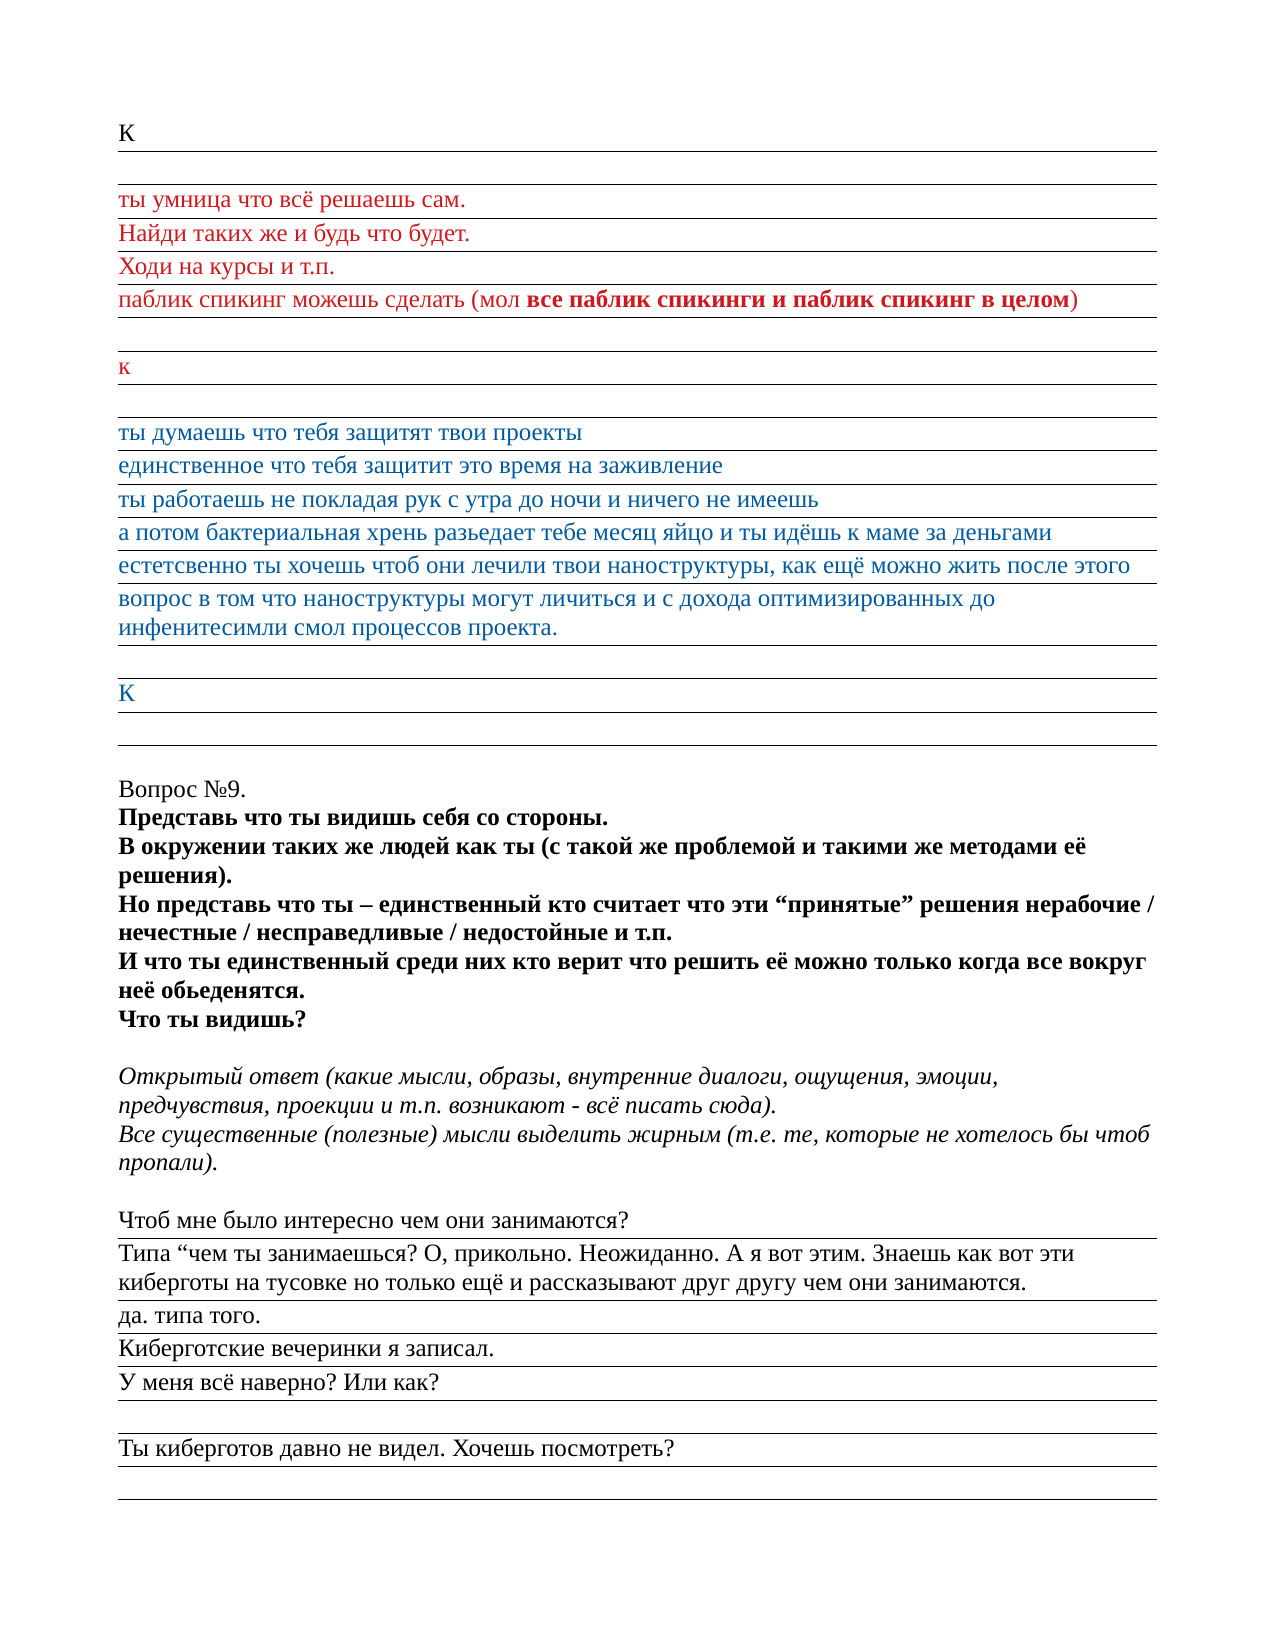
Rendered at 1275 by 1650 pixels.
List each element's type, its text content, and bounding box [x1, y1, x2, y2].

text естетсвенно ты хочешь чтоб они лечили твои наноструктуры, как ещё можно жить после этого [118, 551, 1157, 583]
text Типа “чем ты занимаешься? О, прикольно. Неожиданно. А я вот этим. Знаешь как вот эти киберготы на тусовке но только ещё и рассказывают друг другу чем они занимаются. [118, 1239, 1157, 1300]
text В окружении таких же людей как ты (с такой же проблемой и такими же методами её решения). [118, 831, 1157, 889]
text Вопрос №9. [118, 774, 1157, 802]
text Все существенные (полезные) мысли выделить жирным (т.е. те, которые не хотелось бы чтоб пропали). [118, 1119, 1157, 1176]
text ты умница что всё решаешь сам. [118, 185, 1157, 218]
text Что ты видишь? [118, 1004, 1157, 1032]
text Киберготские вечеринки я записал. [118, 1334, 1157, 1366]
text единственное что тебя защитит это время на заживление [118, 451, 1157, 484]
text Найди таких же и будь что будет. [118, 219, 1157, 251]
text К [118, 118, 1157, 151]
text паблик спикинг можешь сделать (мол все паблик спикинги и паблик спикинг в целом) [118, 285, 1157, 317]
text ты работаешь не покладая рук с утра до ночи и ничего не имеешь [118, 485, 1157, 517]
text Открытый ответ (какие мысли, образы, внутренние диалоги, ощущения, эмоции, предчувствия, проекции и т.п. возникают - всё писать сюда). [118, 1061, 1157, 1119]
text к [118, 352, 1157, 384]
text ты думаешь что тебя защитят твои проекты [118, 418, 1157, 450]
text Ходи на курсы и т.п. [118, 252, 1157, 284]
text Но представь что ты – единственный кто считает что эти “принятые” решения нерабочие / нечестные / несправедливые / недостойные и т.п. [118, 889, 1157, 946]
text Ты киберготов давно не видел. Хочешь посмотреть? [118, 1434, 1157, 1466]
text Чтоб мне было интересно чем они занимаются? [118, 1205, 1157, 1238]
text а потом бактериальная хрень разьедает тебе месяц яйцо и ты идёшь к маме за деньгами [118, 518, 1157, 550]
text да. типа того. [118, 1301, 1157, 1333]
text И что ты единственный среди них кто верит что решить её можно только когда все вокруг неё обьеденятся. [118, 946, 1157, 1004]
text К [118, 679, 1157, 712]
text вопрос в том что наноструктуры могут личиться и с дохода оптимизированных до инфенитесимли смол процессов проекта. [118, 584, 1157, 645]
text Представь что ты видишь себя со стороны. [118, 802, 1157, 831]
text У меня всё наверно? Или как? [118, 1367, 1157, 1400]
